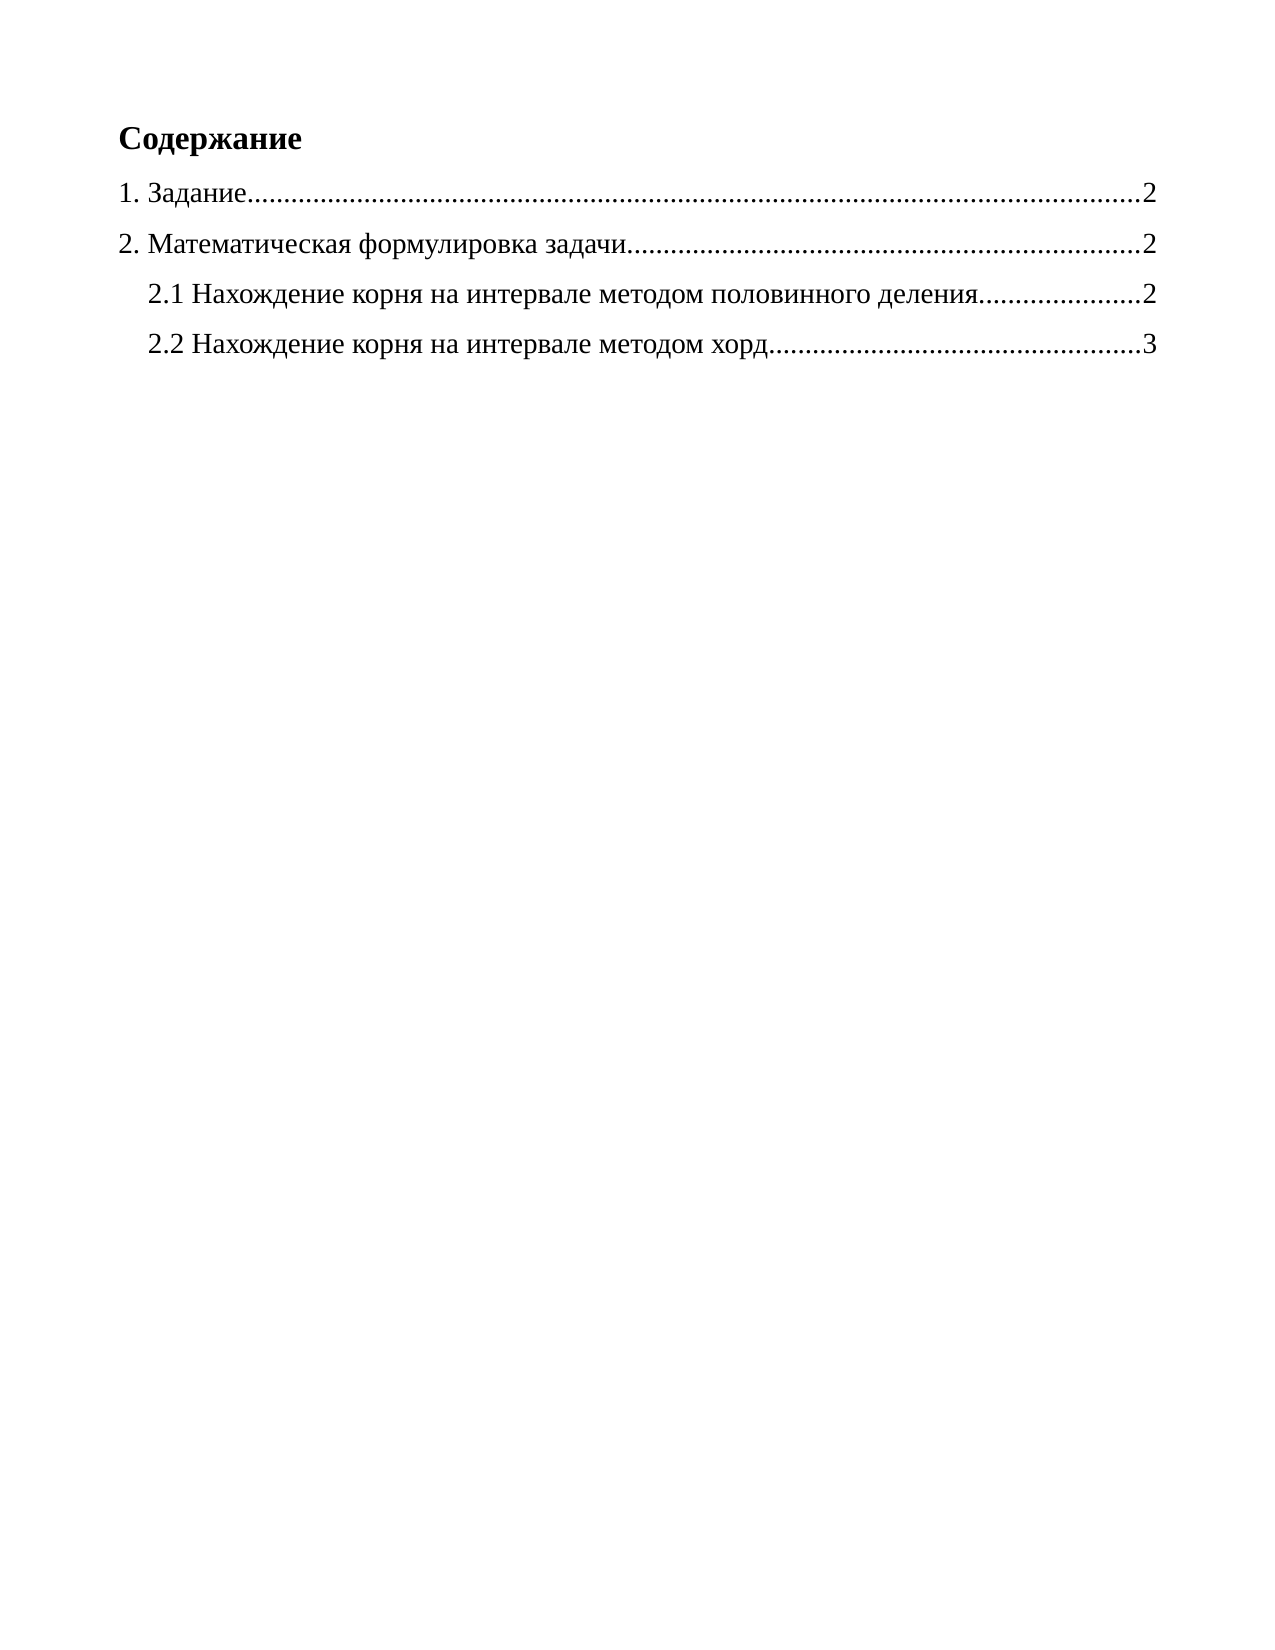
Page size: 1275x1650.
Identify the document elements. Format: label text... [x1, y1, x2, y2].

text 1. Задание 2 [118, 176, 1157, 209]
text 2. Математическая формулировка задачи. 2 [118, 226, 1157, 259]
text 2.2 Нахождение корня на интервале методом хорд. 3 [148, 327, 1157, 360]
subtitle Содержание [118, 118, 1157, 156]
text 2.1 Нахождение корня на интервале методом половинного деления. 2 [148, 276, 1157, 310]
